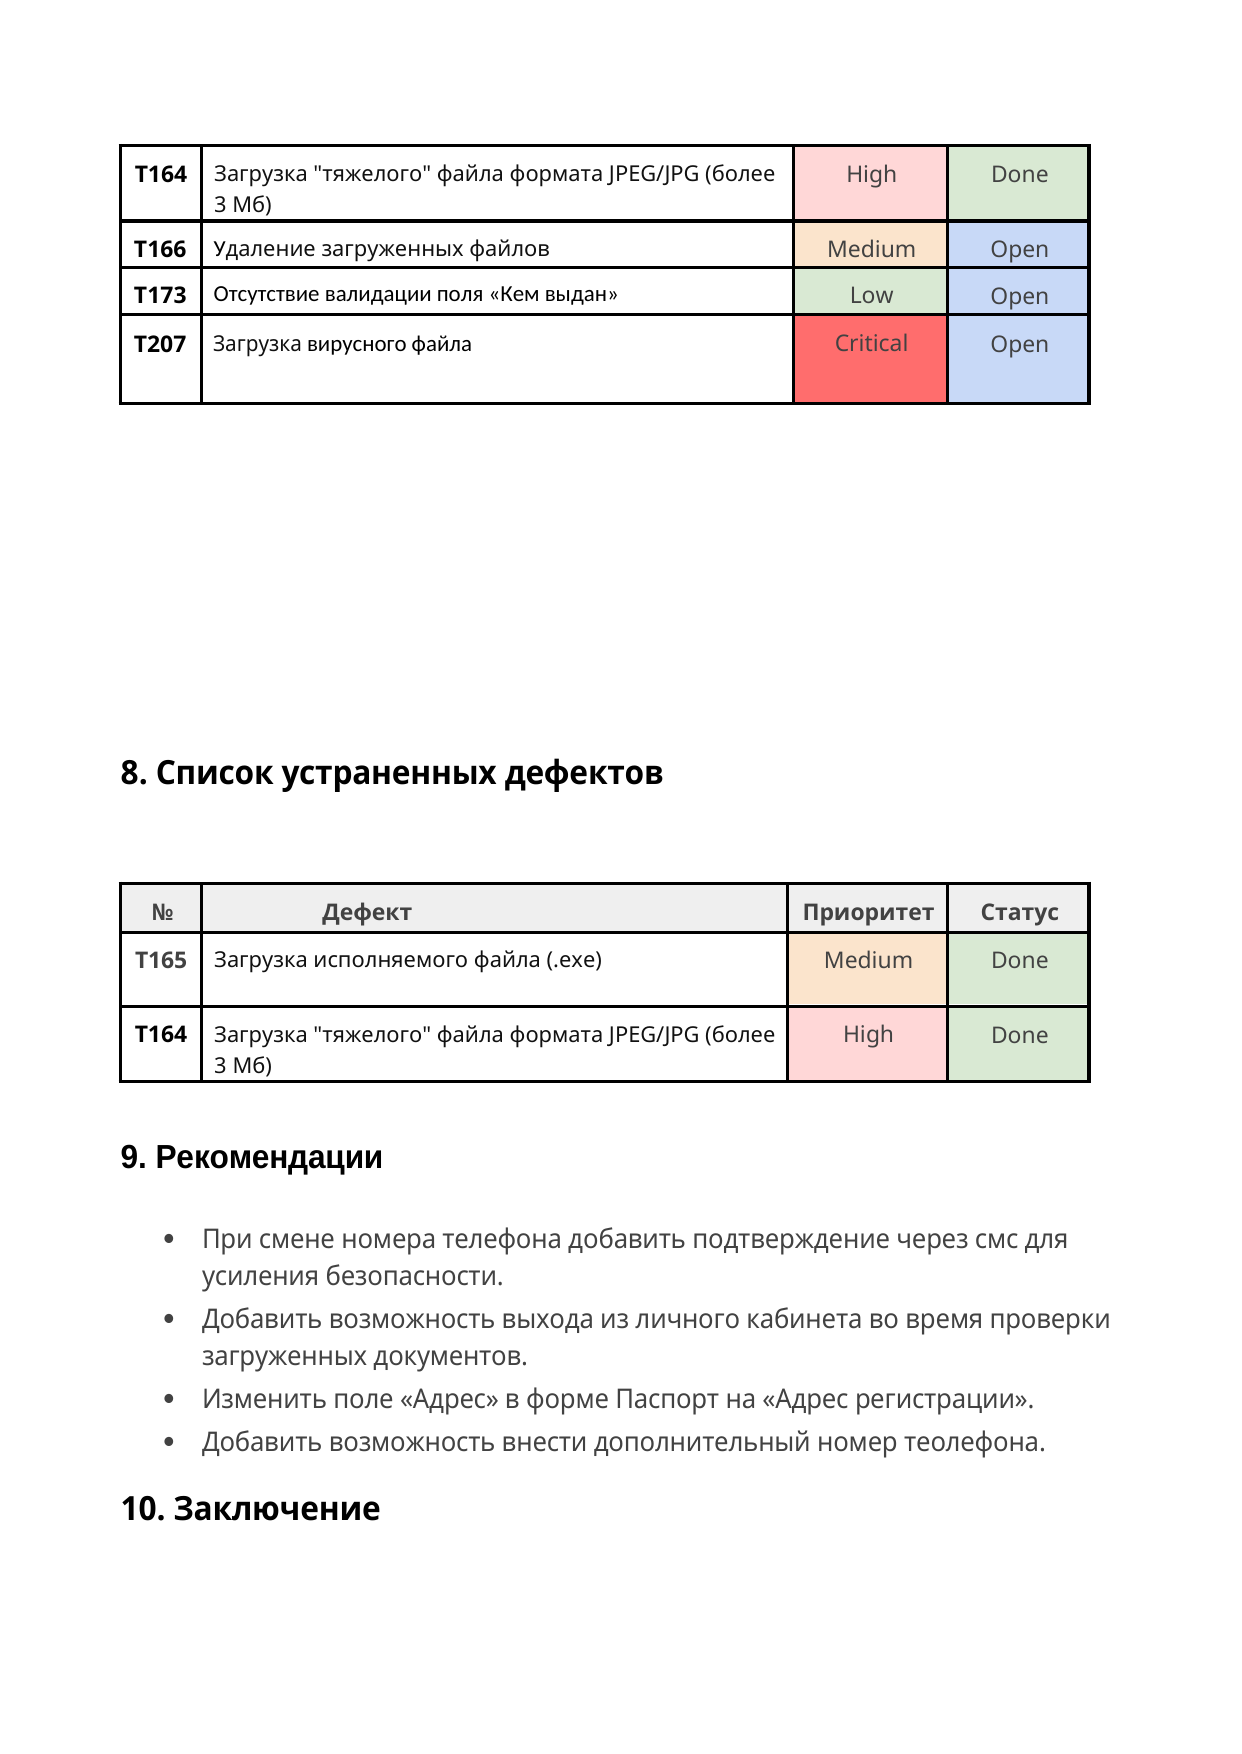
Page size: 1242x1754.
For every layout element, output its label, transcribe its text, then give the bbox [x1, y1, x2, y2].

list Изменить поле «Адрес» в форме Паспорт на «Адрес регистрации». [164, 1380, 1152, 1417]
table_cell Open [949, 269, 1087, 313]
table_cell Medium [795, 223, 946, 266]
table_cell T173 [122, 269, 200, 313]
table_cell Загрузка вирусного файла [203, 316, 792, 402]
table_cell Загрузка "тяжелого" файла формата JPEG/JPG (более 3 Мб) [203, 1008, 786, 1080]
list Добавить возможность внести дополнительный номер теолефона. [164, 1423, 1152, 1460]
text 9. Рекомендации [120, 1137, 1152, 1176]
table_cell Open [949, 223, 1087, 266]
table_cell T165 [122, 934, 200, 1004]
table_cell Critical [795, 316, 946, 402]
list При смене номера телефона добавить подтверждение через смс для усиления безопасности. [164, 1220, 1152, 1293]
table_header № [122, 885, 200, 931]
table_cell Done [949, 147, 1087, 219]
table_cell Open [949, 316, 1087, 402]
text 8. Список устраненных дефектов [120, 749, 1152, 794]
list Добавить возможность выхода из личного кабинета во время проверки загруженных документов. [164, 1300, 1152, 1373]
table_cell Low [795, 269, 946, 313]
table_cell Загрузка исполняемого файла (.ехе) [203, 934, 786, 1004]
table_cell T164 [122, 1008, 200, 1080]
table_cell Medium [789, 934, 946, 1004]
table_header Статус [949, 885, 1087, 931]
table_cell T207 [122, 316, 200, 402]
text 10. Заключение [120, 1485, 1152, 1530]
table_header Приоритет [789, 885, 946, 931]
table_cell High [789, 1008, 946, 1080]
table_header Дефект [203, 885, 786, 931]
table_cell Done [949, 1008, 1087, 1080]
table_cell Отсутствие валидации поля «Кем выдан» [203, 269, 792, 313]
table_cell T166 [122, 223, 200, 266]
table_cell High [795, 147, 946, 219]
table_cell T164 [122, 147, 200, 219]
table_cell Загрузка "тяжелого" файла формата JPEG/JPG (более 3 Мб) [203, 147, 792, 219]
table_cell Done [949, 934, 1087, 1004]
table_cell Удаление загруженных файлов [203, 223, 792, 266]
